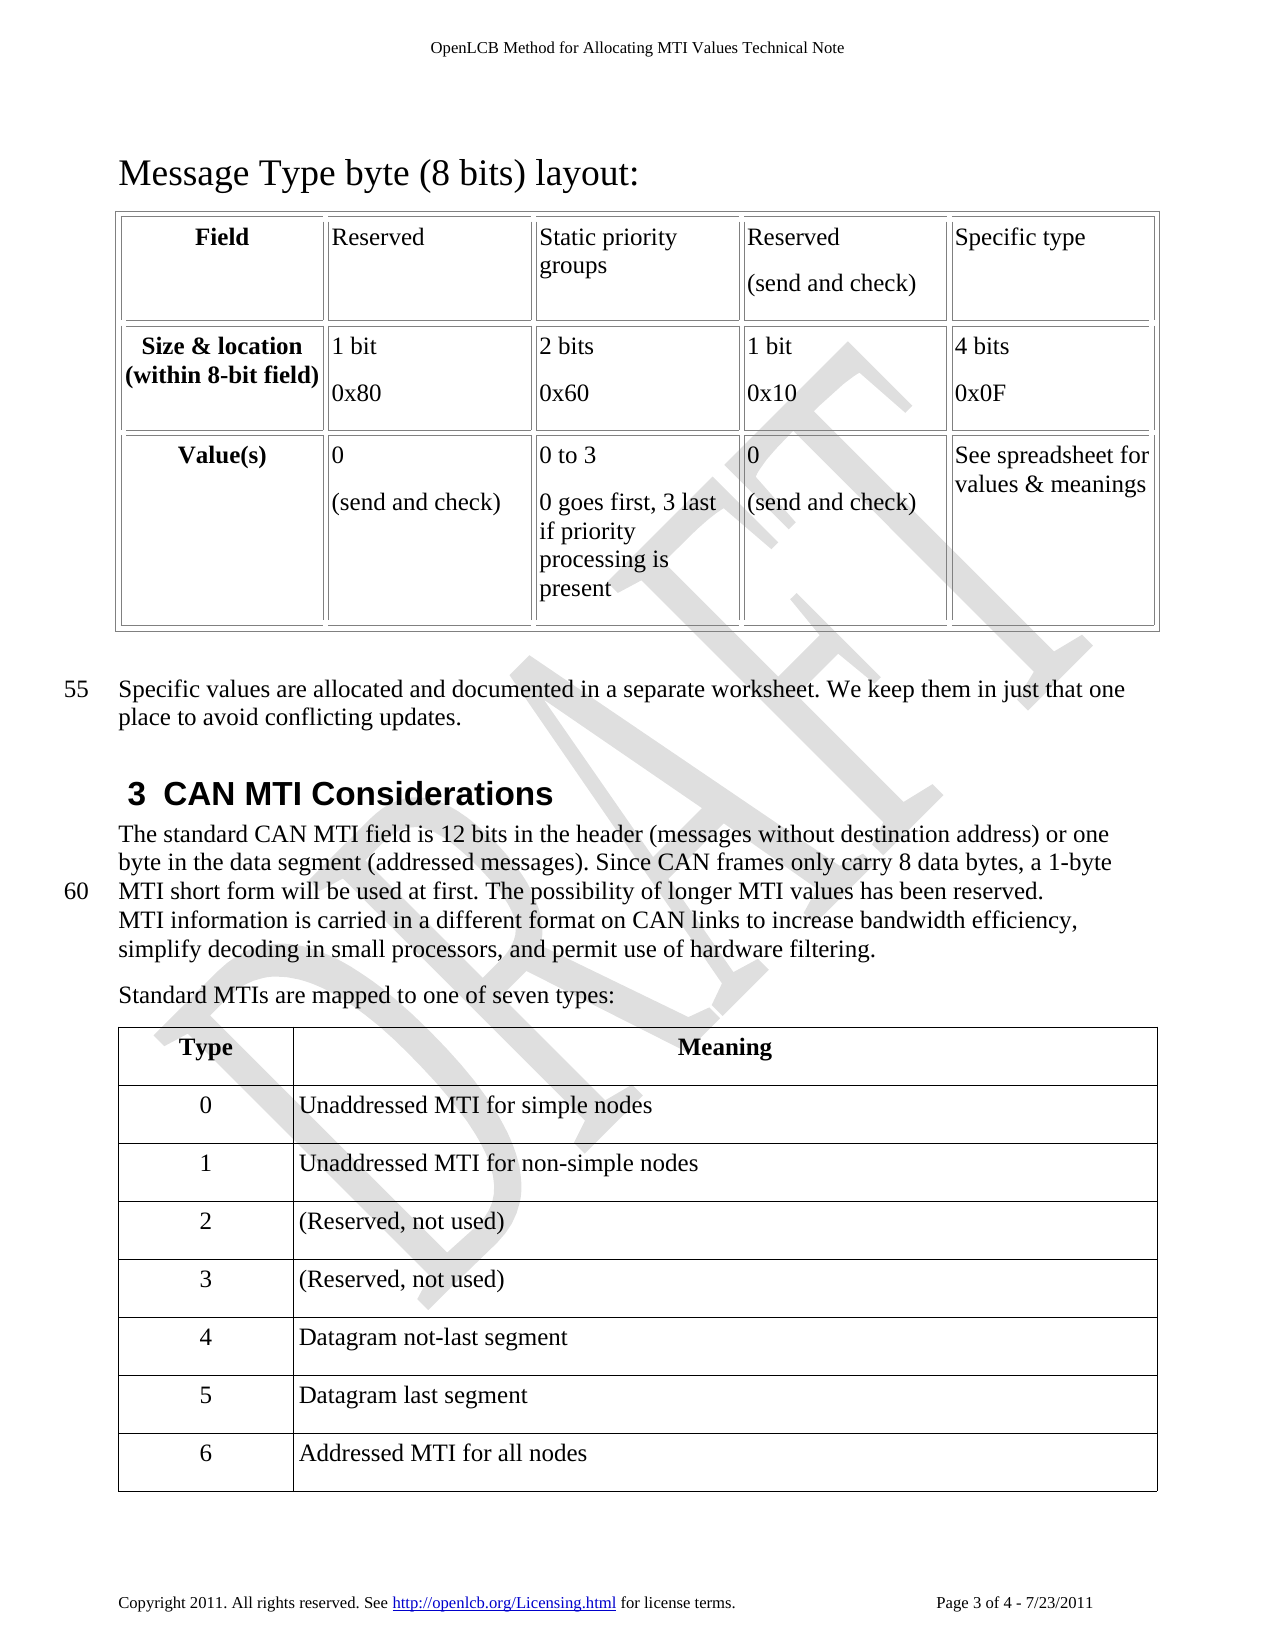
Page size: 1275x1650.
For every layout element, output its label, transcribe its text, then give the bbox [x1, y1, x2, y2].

text Standard MTIs are mapped to one of seven types: [615, 980, 721, 1009]
table_cell (Reserved, not used) [398, 1202, 491, 1251]
table_header Type [224, 1028, 293, 1084]
text Standard MTIs are mapped to one of seven types: [118, 980, 207, 1009]
subtitle CAN MTI Considerations [118, 774, 603, 812]
table_cell Unaddressed MTI for simple nodes [597, 1086, 1157, 1143]
table_header Reserved [326, 212, 533, 320]
subtitle [597, 774, 701, 812]
table_header Reserved (send and check) [741, 212, 949, 320]
table_cell Unaddressed MTI for simple nodes [294, 1086, 479, 1143]
table_header Static priority groups [534, 212, 741, 320]
text Specific values are allocated and documented in a separate worksheet. We keep them in just that one place to avoid conflicting updates. [118, 674, 547, 731]
text MTI information is carried in a different format on CAN links to increase bandwidth efficiency, simplify decoding in small processors, and permit use of hardware filtering. [538, 905, 706, 962]
table_cell Datagram last segment [294, 1376, 1157, 1433]
table_cell Addressed MTI for all nodes [294, 1434, 1157, 1491]
table_cell (Reserved, not used) [294, 1202, 412, 1259]
table_cell (Reserved, not used) [294, 1260, 1157, 1317]
table_cell 5 [119, 1376, 293, 1433]
table_cell 0 [119, 1086, 293, 1143]
text Specific values are allocated and documented in a separate worksheet. We keep them in just that one place to avoid conflicting updates. [559, 674, 791, 731]
table_cell 0 (send and check) [326, 430, 533, 625]
table_cell (Reserved, not used) [482, 1202, 1157, 1259]
table_header Meaning [534, 1028, 1157, 1084]
table_cell Size & location (within 8-bit field) [118, 320, 326, 429]
text Specific values are allocated and documented in a separate worksheet. We keep them in just that one place to avoid conflicting updates. [799, 674, 1157, 731]
table_cell 1 [119, 1144, 293, 1201]
table_cell 0 (send and check) [835, 430, 949, 545]
text Standard MTIs are mapped to one of seven types: [373, 980, 472, 1009]
table_header [428, 1028, 547, 1084]
table_cell 0 to 3 0 goes first, 3 last if priority processing is present [534, 430, 741, 625]
table_cell 3 [119, 1260, 293, 1317]
table_cell Unaddressed MTI for non-simple nodes [294, 1144, 354, 1201]
text MTI information is carried in a different format on CAN links to increase bandwidth efficiency, simplify decoding in small processors, and permit use of hardware filtering. [411, 905, 515, 962]
table_cell 4 bits 0x0F [949, 320, 1157, 429]
table_cell Unaddressed MTI for non-simple nodes [513, 1144, 1157, 1201]
text Message Type byte (8 bits) layout: [118, 150, 1157, 193]
table_cell 2 [119, 1202, 293, 1259]
table_cell 1 bit 0x10 [741, 320, 949, 429]
table_cell 0 (send and check) [840, 436, 946, 542]
text MTI information is carried in a different format on CAN links to increase bandwidth efficiency, simplify decoding in small processors, and permit use of hardware filtering. [118, 905, 425, 962]
table_header Field [118, 212, 326, 320]
table_cell 6 [119, 1434, 293, 1491]
table_header [294, 1028, 436, 1084]
text Standard MTIs are mapped to one of seven types: [731, 980, 1157, 1009]
table_cell Unaddressed MTI for non-simple nodes [340, 1144, 494, 1201]
text MTI information is carried in a different format on CAN links to increase bandwidth efficiency, simplify decoding in small processors, and permit use of hardware filtering. [688, 905, 1157, 962]
table_cell 2 bits 0x60 [534, 320, 741, 429]
text Standard MTIs are mapped to one of seven types: [218, 980, 355, 1009]
table_header Type [119, 1028, 237, 1084]
table_cell 0 (send and check) [741, 436, 949, 625]
text Standard MTIs are mapped to one of seven types: [505, 980, 599, 1009]
subtitle [706, 774, 872, 812]
table_header Specific type [949, 212, 1157, 320]
table_cell 4 [119, 1318, 293, 1375]
subtitle [877, 774, 1157, 812]
table_cell 1 bit 0x80 [326, 320, 533, 429]
table_cell Value(s) [118, 430, 326, 625]
table_cell See spreadsheet for values & meanings [949, 430, 1157, 625]
table_cell Datagram not-last segment [294, 1318, 1157, 1375]
table_cell Unaddressed MTI for simple nodes [479, 1086, 584, 1143]
